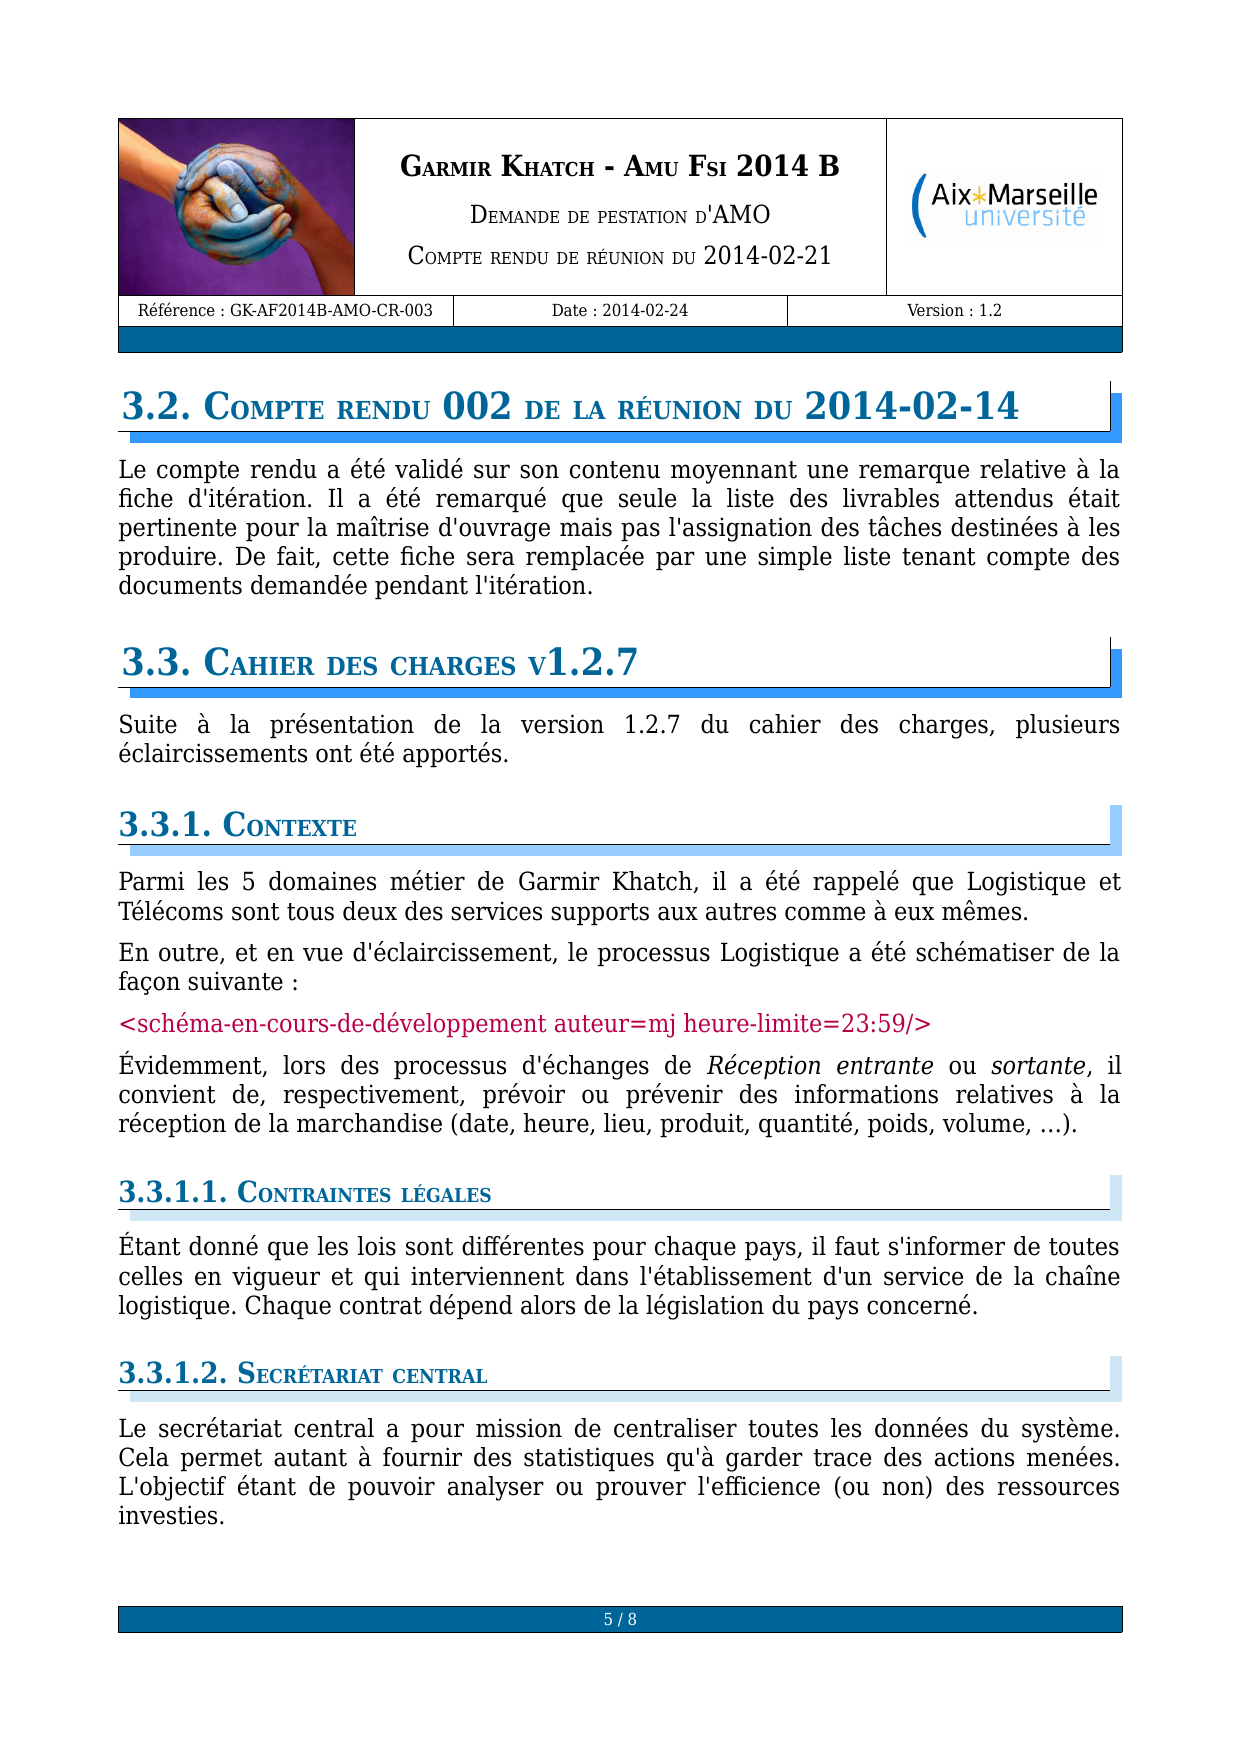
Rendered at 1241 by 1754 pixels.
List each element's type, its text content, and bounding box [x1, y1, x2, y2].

picture [887, 126, 1122, 288]
picture [119, 119, 354, 295]
subtitle Contraintes légales [118, 1174, 1110, 1209]
text Suite à la présentation de la version 1.2.7 du cahier des charges, plusieurs éclaircissements ont été apportés. [118, 710, 1122, 769]
subtitle Compte rendu 002 de la réunion du 2014-02-14 [118, 381, 1110, 431]
text Évidemment, lors des processus d'échanges de Réception entrante ou sortante, il convient de, respectivement, prévoir ou prévenir des informations relatives à la réception de la marchandise (date, heure, lieu, produit, quantité, poids, volume, …). [118, 1051, 1122, 1138]
subtitle Contexte [118, 805, 1110, 844]
text Parmi les 5 domaines métier de Garmir Khatch, il a été rappelé que Logistique et Télécoms sont tous deux des services supports aux autres comme à eux mêmes. [118, 868, 1122, 926]
text Le compte rendu a été validé sur son contenu moyennant une remarque relative à la fiche d'itération. Il a été remarqué que seule la liste des livrables attendus était pertinente pour la maîtrise d'ouvrage mais pas l'assignation des tâches destinées à les produire. De fait, cette fiche sera remplacée par une simple liste tenant compte des documents demandée pendant l'itération. [118, 455, 1122, 601]
text En outre, et en vue d'éclaircissement, le processus Logistique a été schématiser de la façon suivante : [118, 938, 1122, 997]
subtitle Cahier des charges v1.2.7 [118, 637, 1110, 687]
subtitle Secrétariat central [118, 1356, 1110, 1390]
text Le secrétariat central a pour mission de centraliser toutes les données du système. Cela permet autant à fournir des statistiques qu'à garder trace des actions menées. L'objectif étant de pouvoir analyser ou prouver l'efficience (ou non) des ressources investies. [118, 1414, 1122, 1531]
text <schéma-en-cours-de-développement auteur=mj heure-limite=23:59/> [118, 1009, 1122, 1038]
text Étant donné que les lois sont différentes pour chaque pays, il faut s'informer de toutes celles en vigueur et qui interviennent dans l'établissement d'un service de la chaîne logistique. Chaque contrat dépend alors de la législation du pays concerné. [118, 1232, 1122, 1320]
